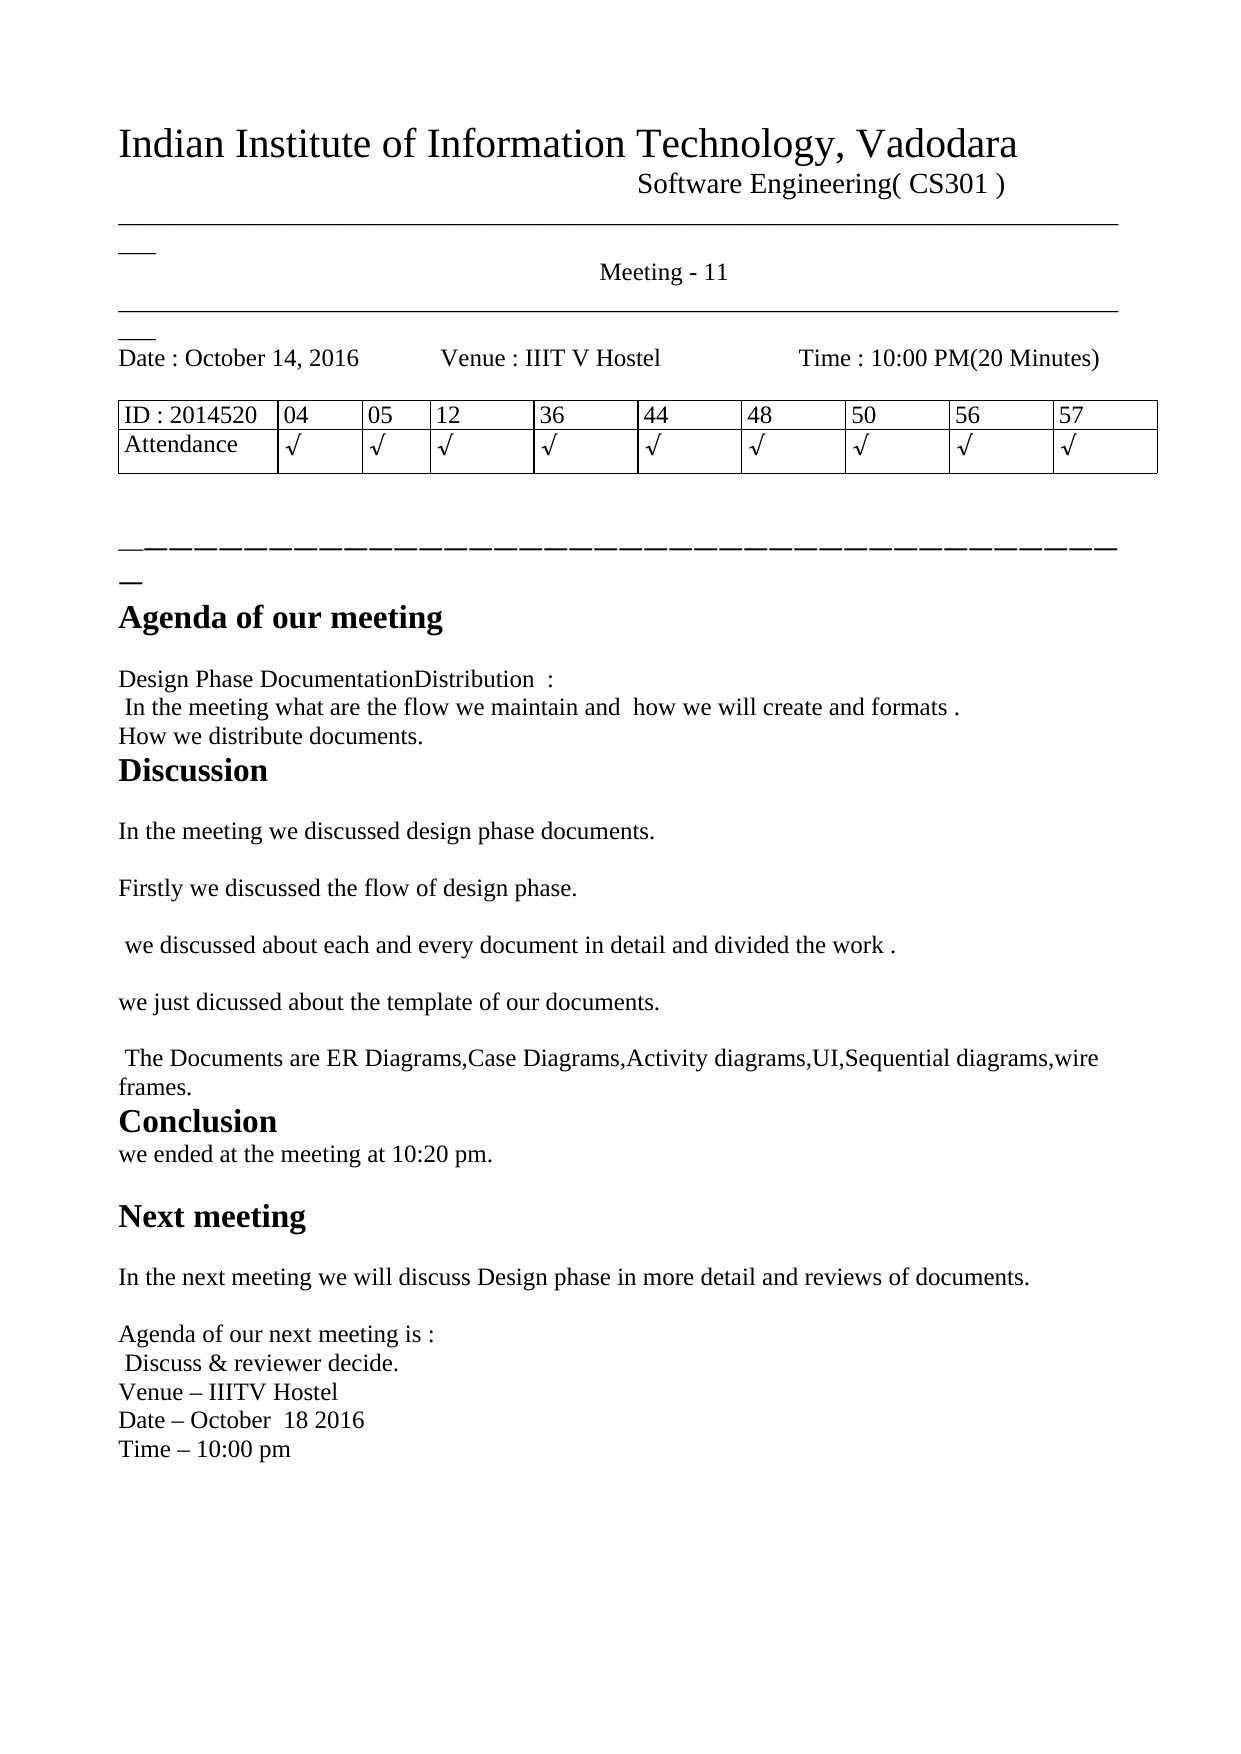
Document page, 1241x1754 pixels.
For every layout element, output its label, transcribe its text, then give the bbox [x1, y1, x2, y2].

text Time – 10:00 pm [118, 1434, 1122, 1463]
text we discussed about each and every document in detail and divided the work . [118, 930, 1122, 958]
text Agenda of our meeting [118, 597, 1122, 636]
table_header ID : 2014520 [119, 401, 277, 429]
text Conclusion [118, 1101, 1122, 1139]
text ___________________________________________________________________________________ [118, 199, 1122, 257]
table_header 48 [742, 401, 845, 429]
text Firstly we discussed the flow of design phase. [118, 873, 1122, 902]
text Date : October 14, 2016 Venue : IIIT V Hostel Time : 10:00 PM(20 Minutes) [118, 343, 1122, 372]
text Agenda of our next meeting is : [118, 1319, 1122, 1348]
text ___________________________________________________________________________________ [118, 286, 1122, 343]
table_cell √ [1054, 430, 1157, 473]
text Discuss & reviewer decide. [118, 1348, 1122, 1377]
text Design Phase DocumentationDistribution : [118, 664, 1122, 692]
table_header 44 [639, 401, 741, 429]
table_header 50 [846, 401, 949, 429]
text The Documents are ER Diagrams,Case Diagrams,Activity diagrams,UI,Sequential diagrams,wire frames. [118, 1043, 1122, 1101]
text we ended at the meeting at 10:20 pm. [118, 1139, 1122, 1168]
table_cell √ [279, 430, 362, 473]
table_cell √ [363, 430, 430, 473]
table_cell Attendance [119, 430, 277, 473]
table_cell √ [535, 430, 637, 473]
table_header 56 [950, 401, 1053, 429]
text Discussion [118, 750, 1122, 788]
text Software Engineering( CS301 ) [118, 166, 1122, 199]
text ————————————————————————————————————————— [118, 529, 1122, 597]
table_cell √ [431, 430, 533, 473]
table_header 36 [535, 401, 637, 429]
table_cell √ [950, 430, 1053, 473]
text Next meeting [118, 1196, 1122, 1234]
table_cell √ [742, 430, 845, 473]
text Indian Institute of Information Technology, Vadodara [118, 118, 1122, 166]
text Meeting - 11 [118, 257, 1122, 286]
table_cell √ [846, 430, 949, 473]
text Date – October 18 2016 [118, 1405, 1122, 1434]
table_header 05 [363, 401, 430, 429]
text In the meeting what are the flow we maintain and how we will create and formats . [118, 692, 1122, 721]
table_header 04 [279, 401, 362, 429]
text Venue – IIITV Hostel [118, 1377, 1122, 1405]
text we just dicussed about the template of our documents. [118, 987, 1122, 1015]
text How we distribute documents. [118, 721, 1122, 750]
text In the next meeting we will discuss Design phase in more detail and reviews of documents. [118, 1262, 1122, 1291]
table_header 12 [431, 401, 533, 429]
table_cell √ [639, 430, 741, 473]
text In the meeting we discussed design phase documents. [118, 816, 1122, 845]
table_header 57 [1054, 401, 1157, 429]
